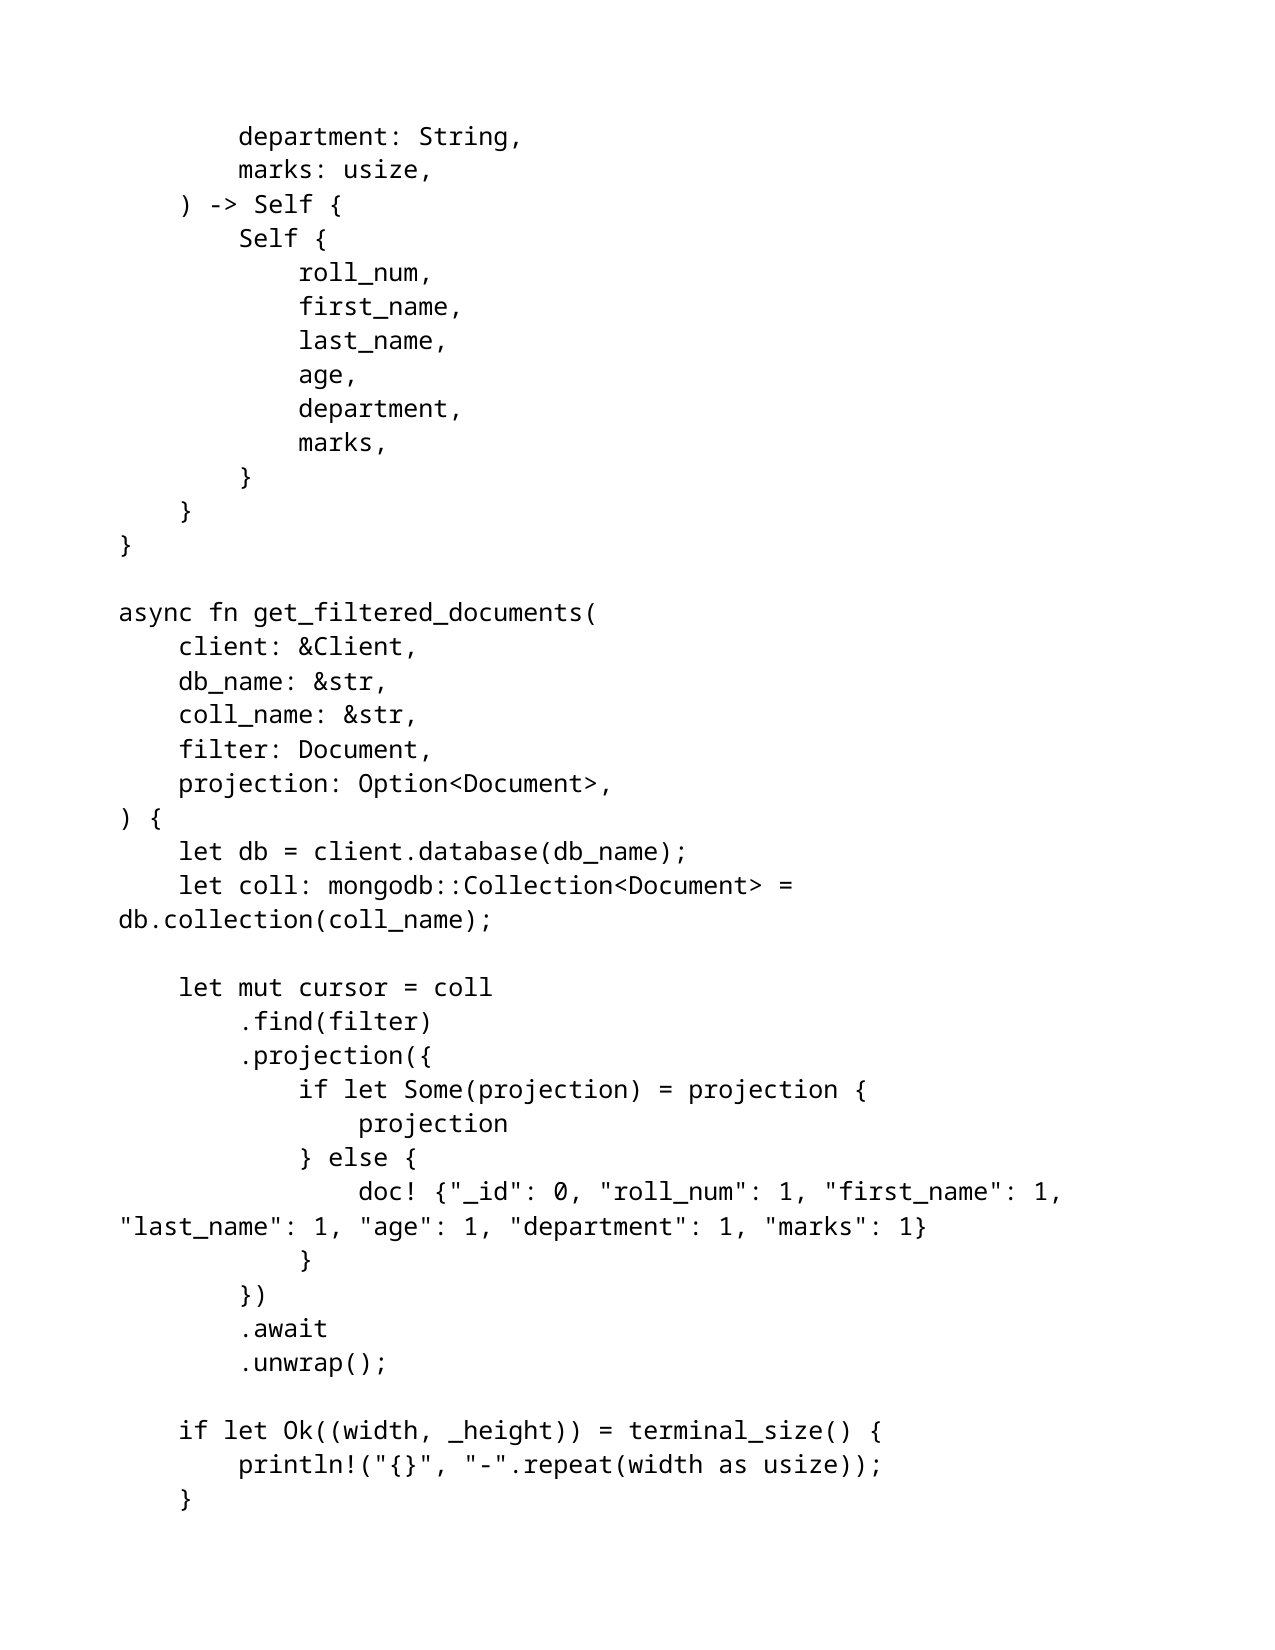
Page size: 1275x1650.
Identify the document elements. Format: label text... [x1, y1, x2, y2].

text marks, [118, 425, 1157, 459]
text Self { [118, 220, 1157, 254]
text ) -> Self { [118, 186, 1157, 220]
text first_name, [118, 288, 1157, 322]
text client: &Client, [118, 629, 1157, 663]
text department: String, [118, 118, 1157, 152]
text }) [118, 1276, 1157, 1310]
text .unwrap(); [118, 1344, 1157, 1378]
text .projection({ [118, 1038, 1157, 1072]
text let coll: mongodb::Collection<Document> = db.collection(coll_name); [118, 867, 1157, 936]
text department, [118, 391, 1157, 425]
text let db = client.database(db_name); [118, 833, 1157, 867]
text ) { [118, 799, 1157, 833]
text doc! {"_id": 0, "roll_num": 1, "first_name": 1, "last_name": 1, "age": 1, "department": 1, "marks": 1} [118, 1174, 1157, 1242]
text projection: Option<Document>, [118, 765, 1157, 799]
text .await [118, 1310, 1157, 1344]
text } [118, 459, 1157, 493]
text if let Some(projection) = projection { [118, 1072, 1157, 1106]
text last_name, [118, 322, 1157, 357]
text coll_name: &str, [118, 697, 1157, 731]
text println!("{}", "-".repeat(width as usize)); [118, 1447, 1157, 1481]
text } else { [118, 1140, 1157, 1174]
text .find(filter) [118, 1004, 1157, 1038]
text filter: Document, [118, 731, 1157, 765]
text } [118, 527, 1157, 561]
text db_name: &str, [118, 663, 1157, 697]
text async fn get_filtered_documents( [118, 595, 1157, 629]
text marks: usize, [118, 152, 1157, 186]
text let mut cursor = coll [118, 970, 1157, 1004]
text } [118, 1481, 1157, 1515]
text } [118, 493, 1157, 527]
text age, [118, 357, 1157, 391]
text if let Ok((width, _height)) = terminal_size() { [118, 1412, 1157, 1447]
text roll_num, [118, 254, 1157, 288]
text projection [118, 1106, 1157, 1140]
text } [118, 1242, 1157, 1276]
